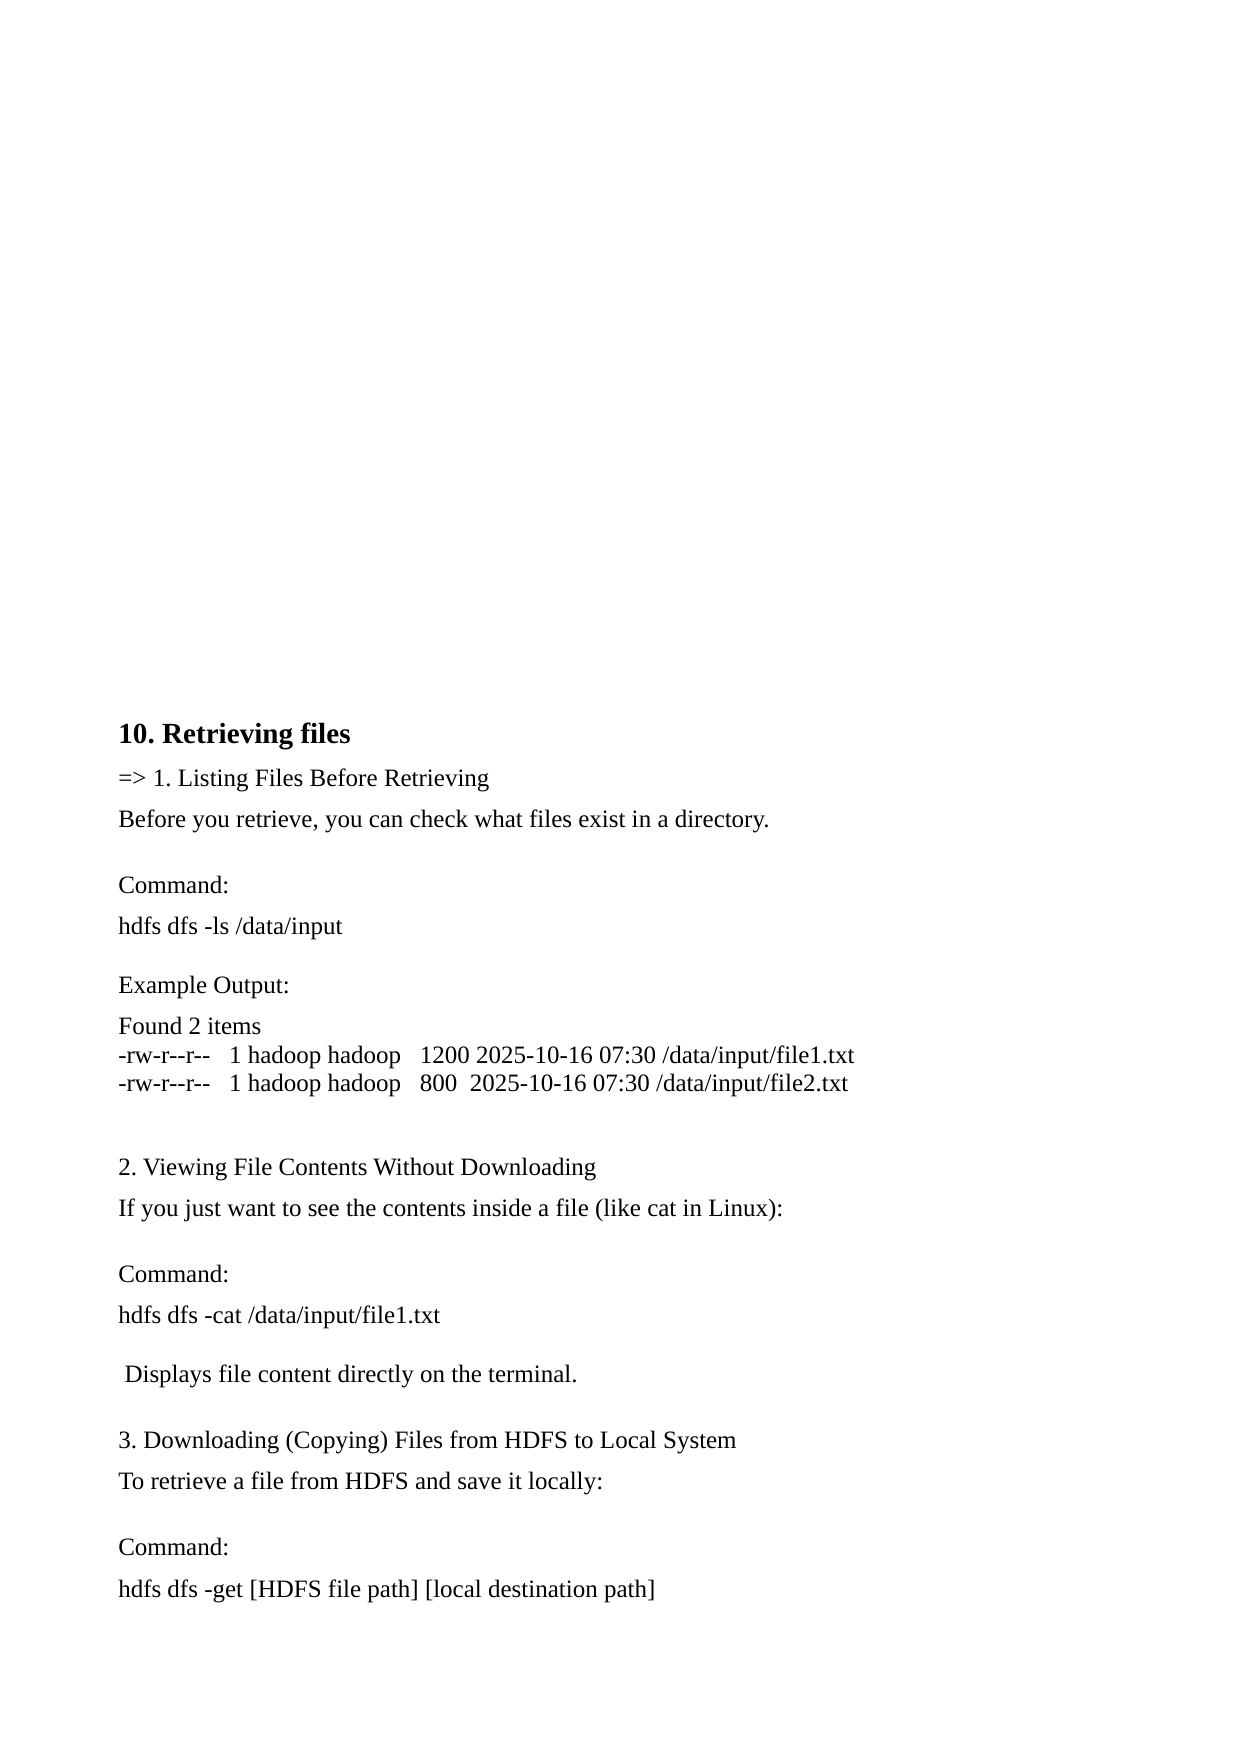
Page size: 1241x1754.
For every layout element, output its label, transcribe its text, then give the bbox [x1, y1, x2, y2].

subtitle Command: [118, 1259, 1122, 1288]
subtitle 2. Viewing File Contents Without Downloading [118, 1152, 1122, 1180]
text 10. Retrieving files [118, 717, 1122, 750]
text -rw-r--r-- 1 hadoop hadoop 1200 2025-10-16 07:30 /data/input/file1.txt [118, 1040, 1122, 1068]
text To retrieve a file from HDFS and save it locally: [118, 1466, 1122, 1495]
subtitle Command: [118, 1532, 1122, 1561]
text Example Output: [118, 970, 1122, 998]
text Before you retrieve, you can check what files exist in a directory. [118, 804, 1122, 833]
text => 1. Listing Files Before Retrieving [118, 763, 1122, 791]
text If you just want to see the contents inside a file (like cat in Linux): [118, 1193, 1122, 1222]
subtitle Command: [118, 870, 1122, 899]
text -rw-r--r-- 1 hadoop hadoop 800 2025-10-16 07:30 /data/input/file2.txt [118, 1068, 1122, 1097]
text hdfs dfs -get [HDFS file path] [local destination path] [118, 1574, 1122, 1602]
text Displays file content directly on the terminal. [118, 1359, 1122, 1387]
text hdfs dfs -ls /data/input [118, 911, 1122, 940]
text Found 2 items [118, 1011, 1122, 1040]
subtitle 3. Downloading (Copying) Files from HDFS to Local System [118, 1425, 1122, 1454]
text hdfs dfs -cat /data/input/file1.txt [118, 1300, 1122, 1329]
